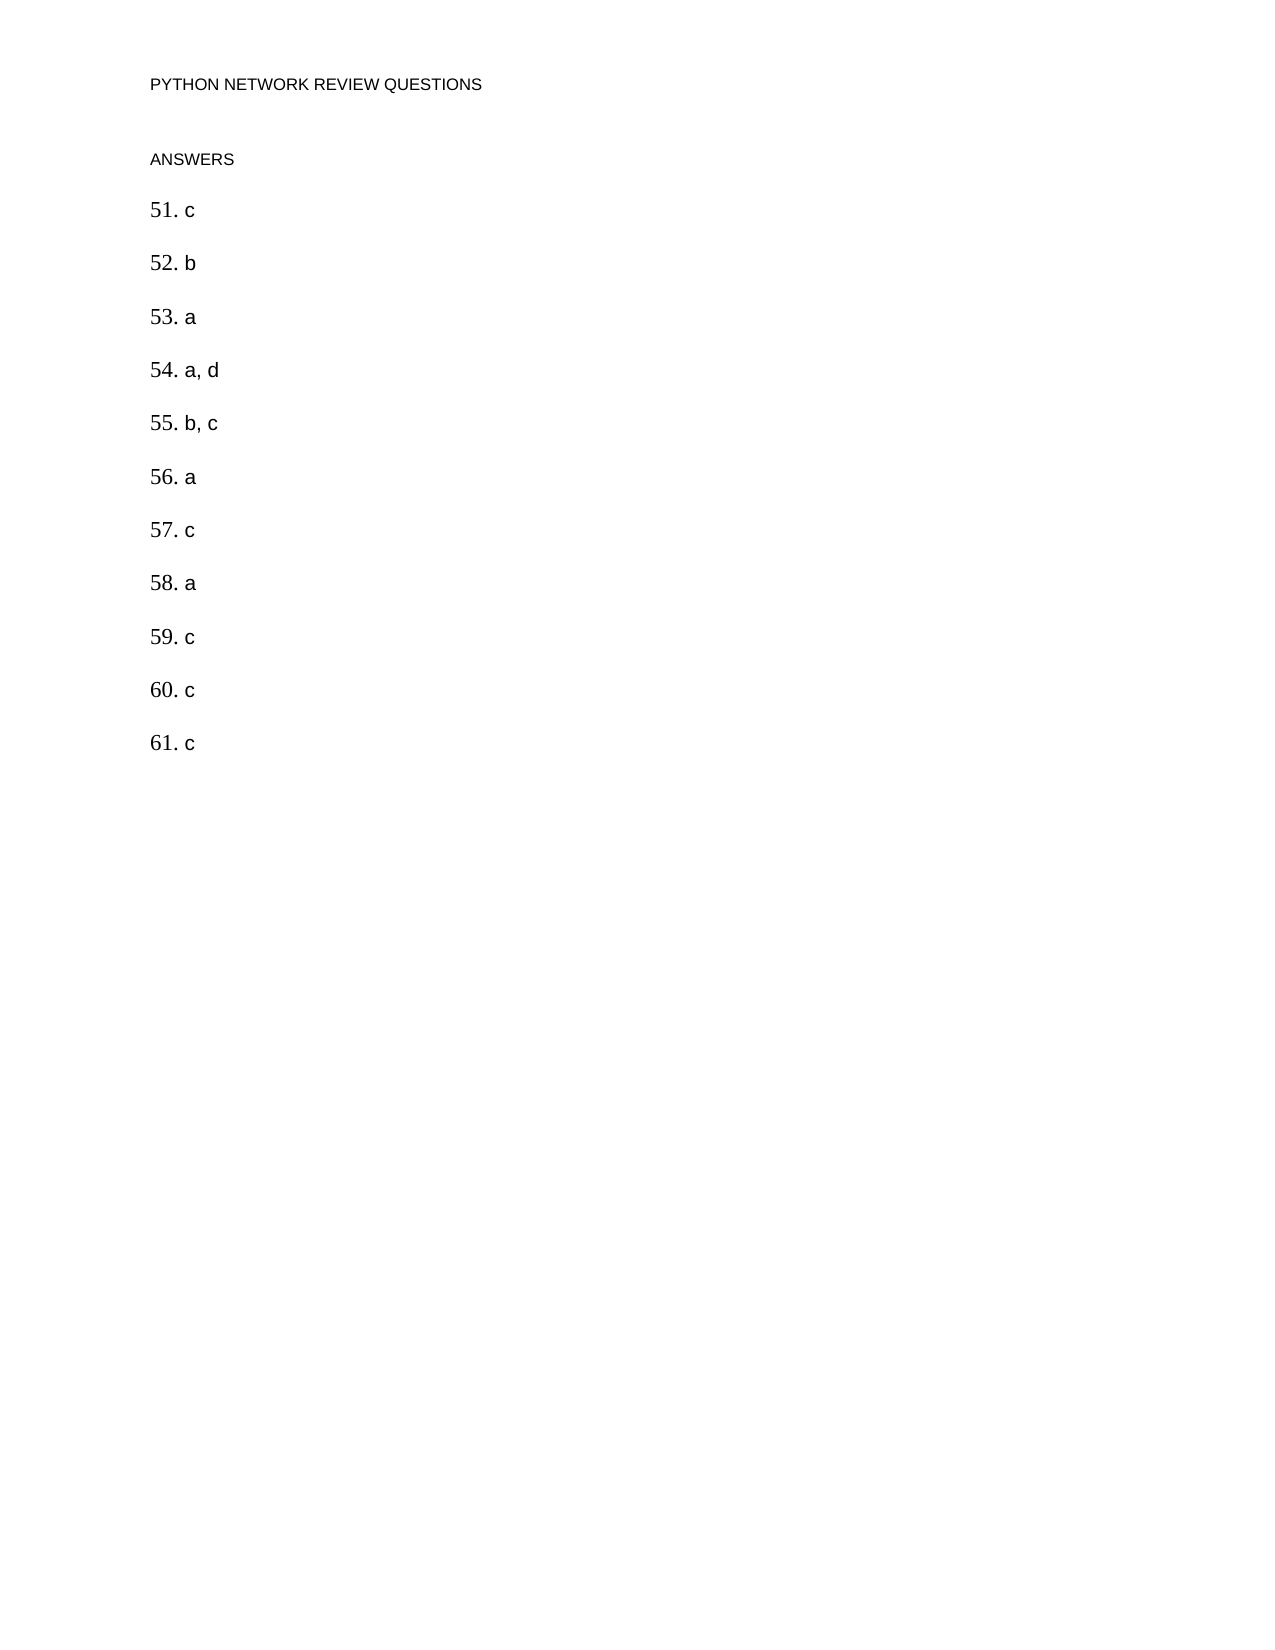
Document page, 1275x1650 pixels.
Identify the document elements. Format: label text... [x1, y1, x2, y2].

table_header 51. c [150, 196, 1125, 222]
table_header 60. c [150, 676, 1125, 702]
table_header 59. c [150, 623, 1125, 649]
table_header 57. c [150, 516, 1125, 542]
table_header 56. a [150, 463, 1125, 489]
table_header 53. a [150, 303, 1125, 329]
table_header 61. c [150, 730, 1125, 756]
table_header 54. a, d [150, 356, 1125, 382]
text ANSWERS [150, 150, 1125, 169]
table_header 55. b, c [150, 410, 1125, 436]
table_header 58. a [150, 570, 1125, 596]
table_header 52. b [150, 250, 1125, 276]
